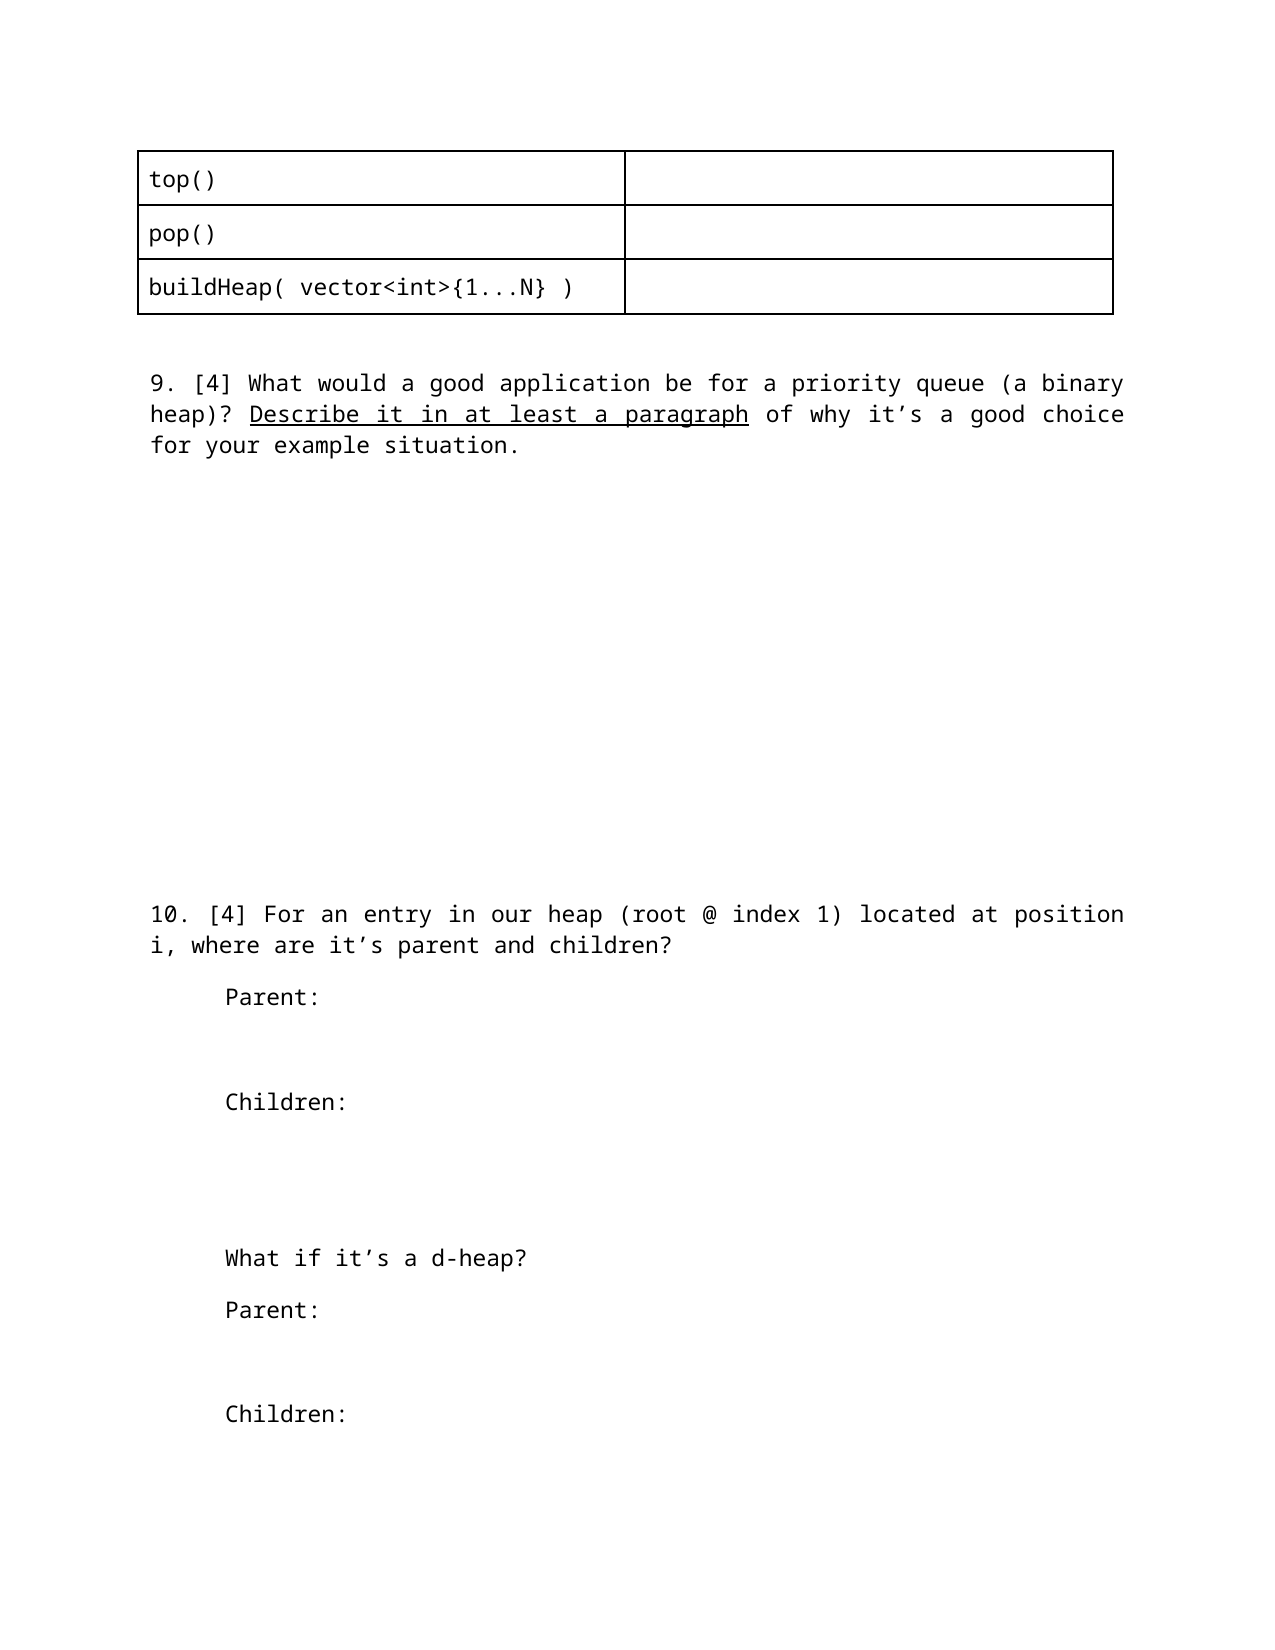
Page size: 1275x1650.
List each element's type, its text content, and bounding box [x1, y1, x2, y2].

text Children: [150, 1085, 1125, 1117]
table_cell [626, 260, 1112, 312]
table_cell buildHeap( vector<int>{1...N} ) [139, 260, 624, 312]
table_cell top() [139, 152, 624, 204]
table_cell pop() [139, 206, 624, 258]
text 9. [4] What would a good application be for a priority queue (a binary heap)? Describe it in at least a paragraph of why it’s a good choice for your example situation. [150, 367, 1125, 460]
text 10. [4] For an entry in our heap (root @ index 1) located at position i, where are it’s parent and children? [150, 898, 1125, 960]
text Children: [150, 1398, 1125, 1429]
text Parent: [150, 1294, 1125, 1325]
text Parent: [150, 981, 1125, 1012]
table_cell [626, 206, 1112, 258]
table_cell [626, 152, 1112, 204]
text What if it’s a d-heap? [150, 1242, 1125, 1273]
